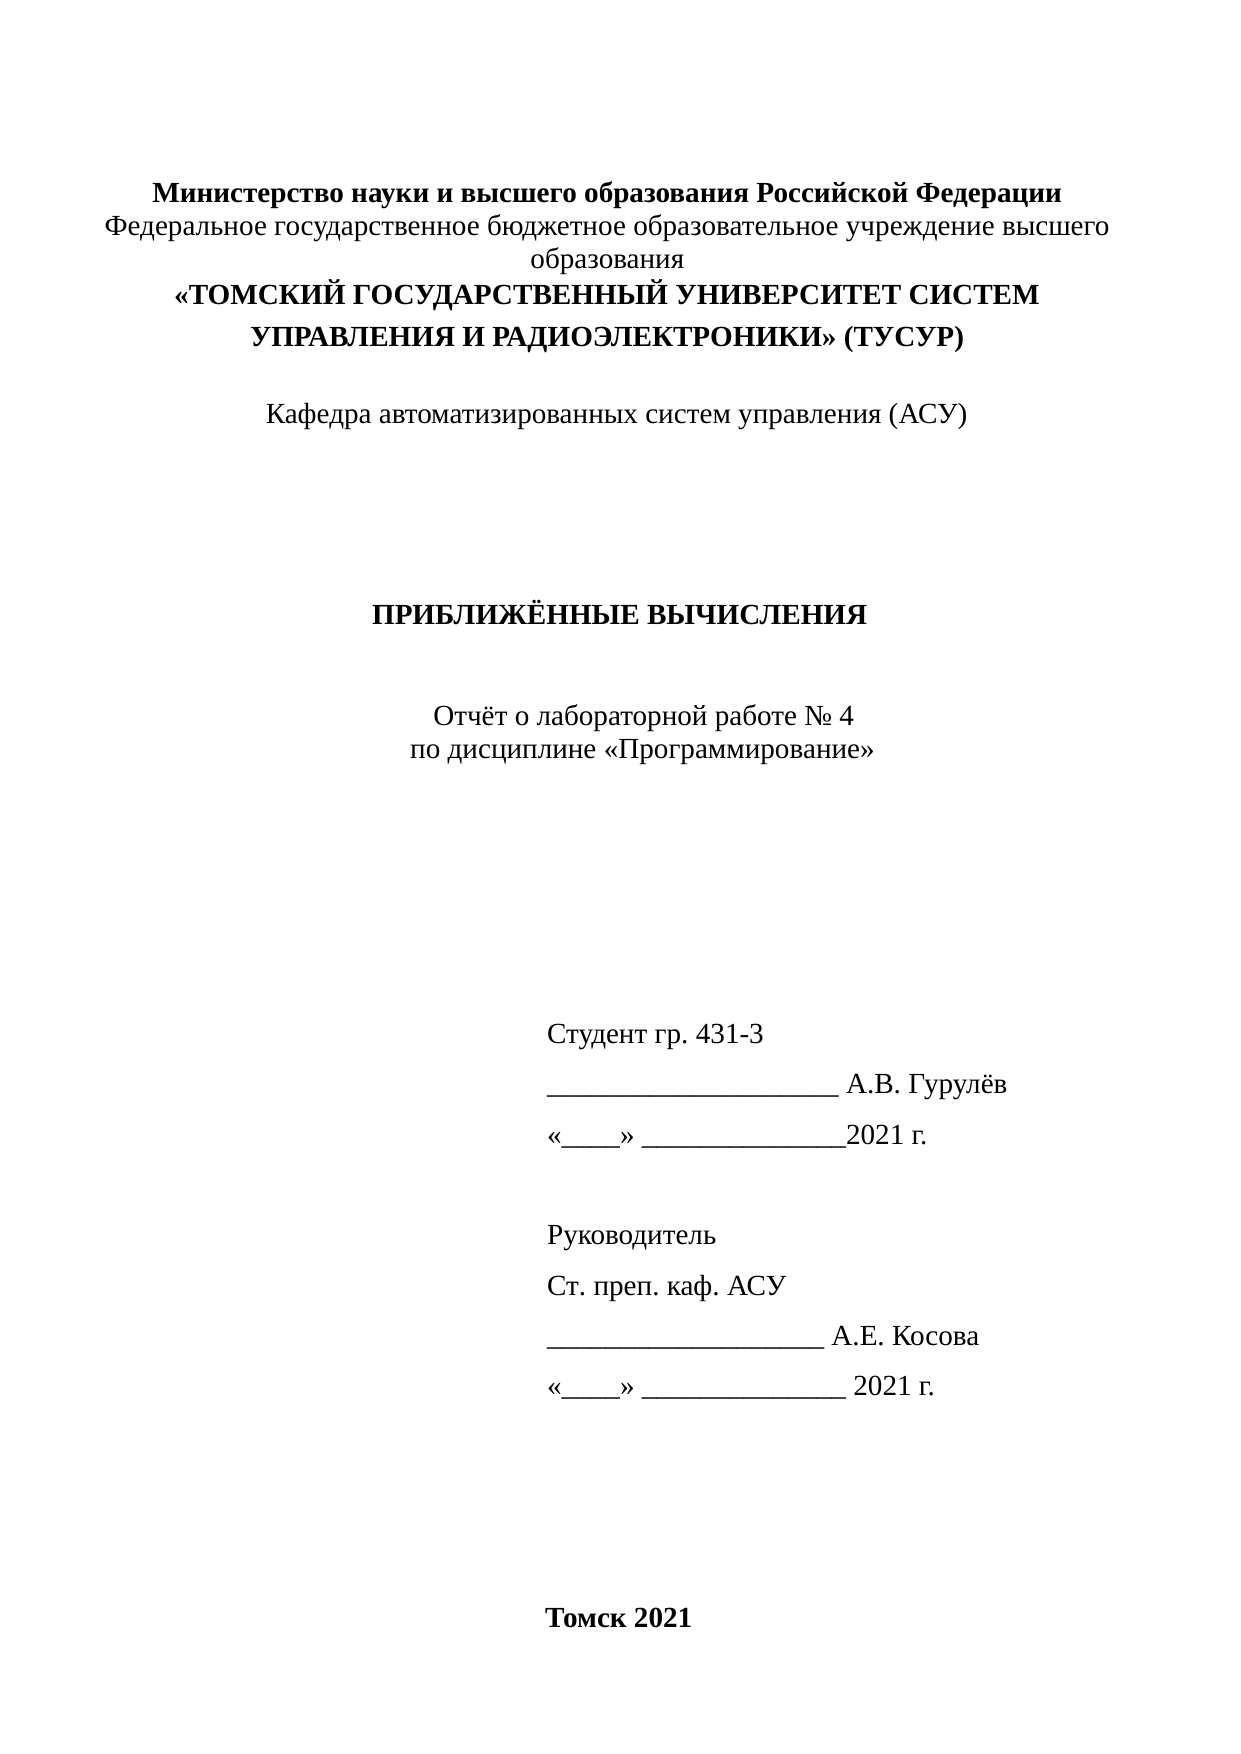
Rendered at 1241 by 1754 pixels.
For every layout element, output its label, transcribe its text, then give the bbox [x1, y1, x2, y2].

text Ст. преп. каф. АСУ [547, 1268, 1123, 1301]
text «____» ______________2021 г. [547, 1117, 1123, 1150]
text Отчёт о лабораторной работе № 4 [91, 698, 1196, 731]
text Томск 2021 [545, 1600, 1123, 1634]
text Студент гр. 431-3 [547, 1016, 1123, 1050]
text ___________________ А.Е. Косова [547, 1318, 1123, 1351]
text Кафедра автоматизированных систем управления (АСУ) [266, 396, 1123, 429]
text ____________________ А.В. Гурулёв [547, 1067, 1123, 1100]
text Министерство науки и высшего образования Российской Федерации Федеральное государственное бюджетное образовательное учреждение высшего образования [91, 176, 1123, 275]
text «ТОМСКИЙ ГОСУДАРСТВЕННЫЙ УНИВЕРСИТЕТ СИСТЕМ УПРАВЛЕНИЯ И РАДИОЭЛЕКТРОНИКИ» (ТУСУР) [97, 277, 1117, 353]
text Руководитель [547, 1217, 1123, 1251]
text «____» ______________ 2021 г. [547, 1368, 1123, 1402]
text по дисциплине «Программирование» [91, 731, 1194, 765]
text ПРИБЛИЖЁННЫЕ ВЫЧИСЛЕНИЯ [372, 597, 1123, 631]
